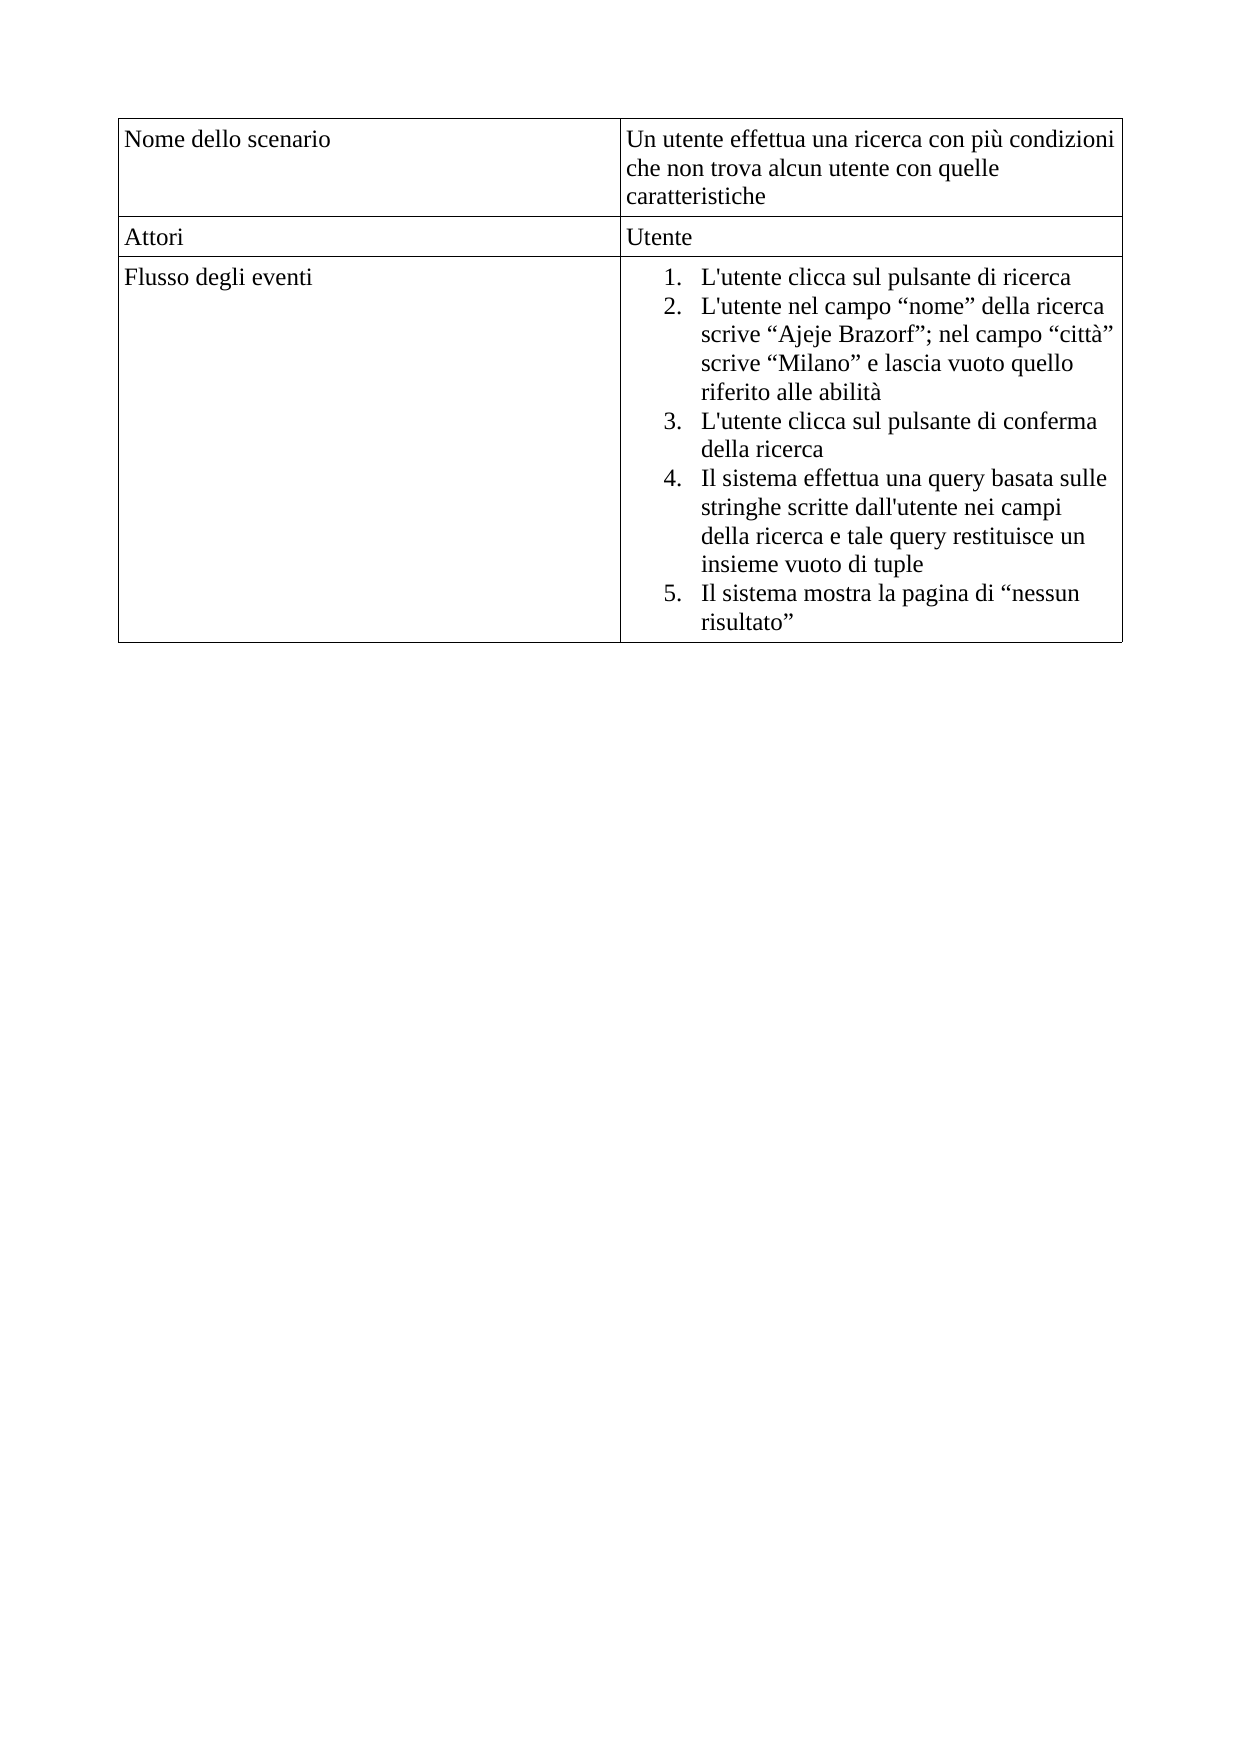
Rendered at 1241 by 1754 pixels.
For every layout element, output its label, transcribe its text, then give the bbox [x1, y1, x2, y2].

table_cell Attori [119, 217, 620, 256]
table_cell Utente [621, 217, 1122, 256]
table_header Nome dello scenario [119, 119, 620, 216]
table_cell L'utente clicca sul pulsante di ricerca L'utente nel campo “nome” della ricerca scrive “Ajeje Brazorf”; nel campo “città” scrive “Milano” e lascia vuoto quello riferito alle abilità L'utente clicca sul pulsante di conferma della ricerca Il sistema effettua una query basata sulle stringhe scritte dall'utente nei campi della ricerca e tale query restituisce un insieme vuoto di tuple Il sistema mostra la pagina di “nessun risultato” [621, 257, 1122, 642]
table_cell Flusso degli eventi [119, 257, 620, 642]
table_header Un utente effettua una ricerca con più condizioni che non trova alcun utente con quelle caratteristiche [621, 119, 1122, 216]
